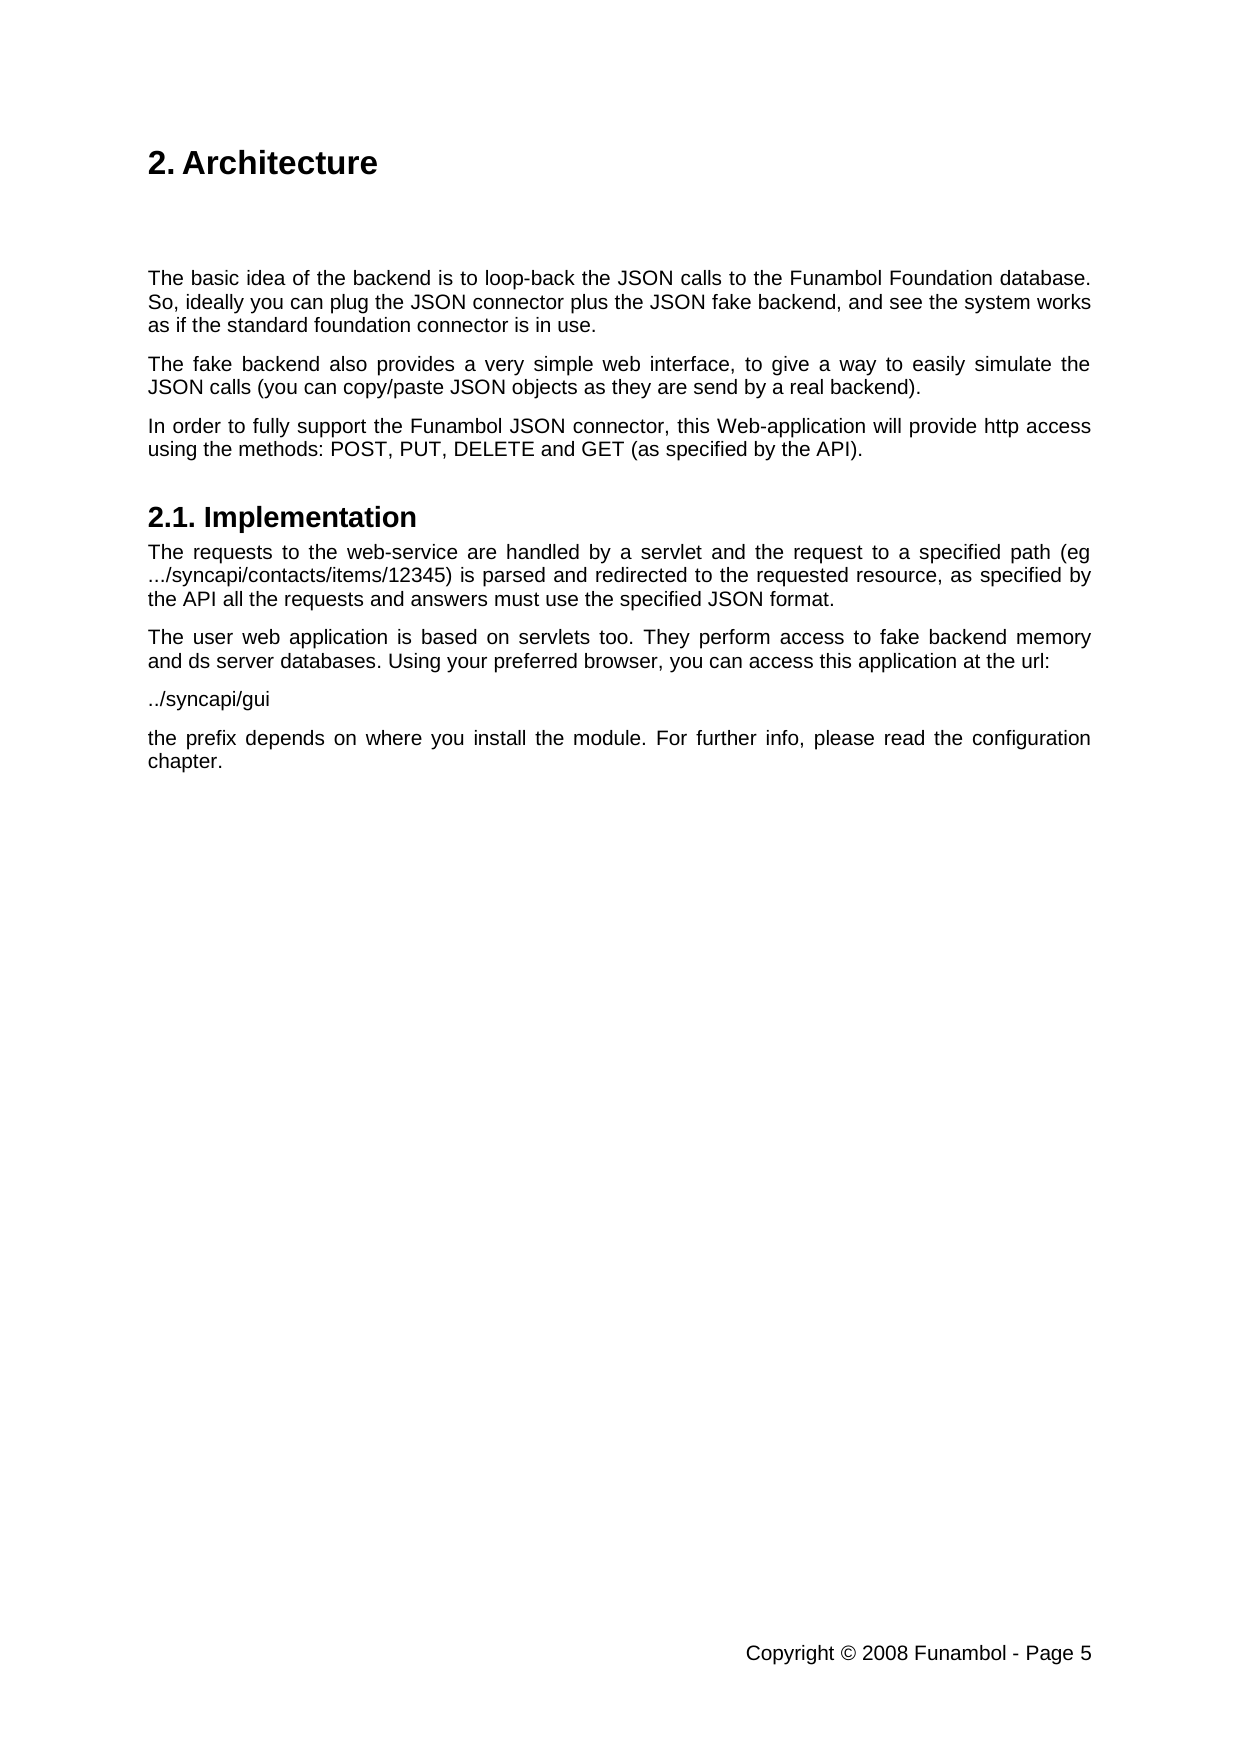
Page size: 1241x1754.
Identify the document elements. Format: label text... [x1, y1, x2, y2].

text In order to fully support the Funambol JSON connector, this Web-application will provide http access using the methods: POST, PUT, DELETE and GET (as specified by the API). [148, 414, 1093, 461]
text The fake backend also provides a very simple web interface, to give a way to easily simulate the JSON calls (you can copy/paste JSON objects as they are send by a real backend). [148, 352, 1093, 399]
text The user web application is based on servlets too. They perform access to fake backend memory and ds server databases. Using your preferred browser, you can access this application at the url: [148, 626, 1093, 673]
text ../syncapi/gui [148, 688, 1093, 711]
subtitle Architecture [148, 144, 1093, 181]
text The basic idea of the backend is to loop-back the JSON calls to the Funambol Foundation database. So, ideally you can plug the JSON connector plus the JSON fake backend, and see the system works as if the standard foundation connector is in use. [148, 267, 1093, 337]
text the prefix depends on where you install the module. For further info, please read the configuration chapter. [148, 726, 1093, 773]
subtitle Implementation [148, 501, 1093, 534]
text The requests to the web-service are handled by a servlet and the request to a specified path (eg .../syncapi/contacts/items/12345) is parsed and redirected to the requested resource, as specified by the API all the requests and answers must use the specified JSON format. [148, 540, 1093, 611]
